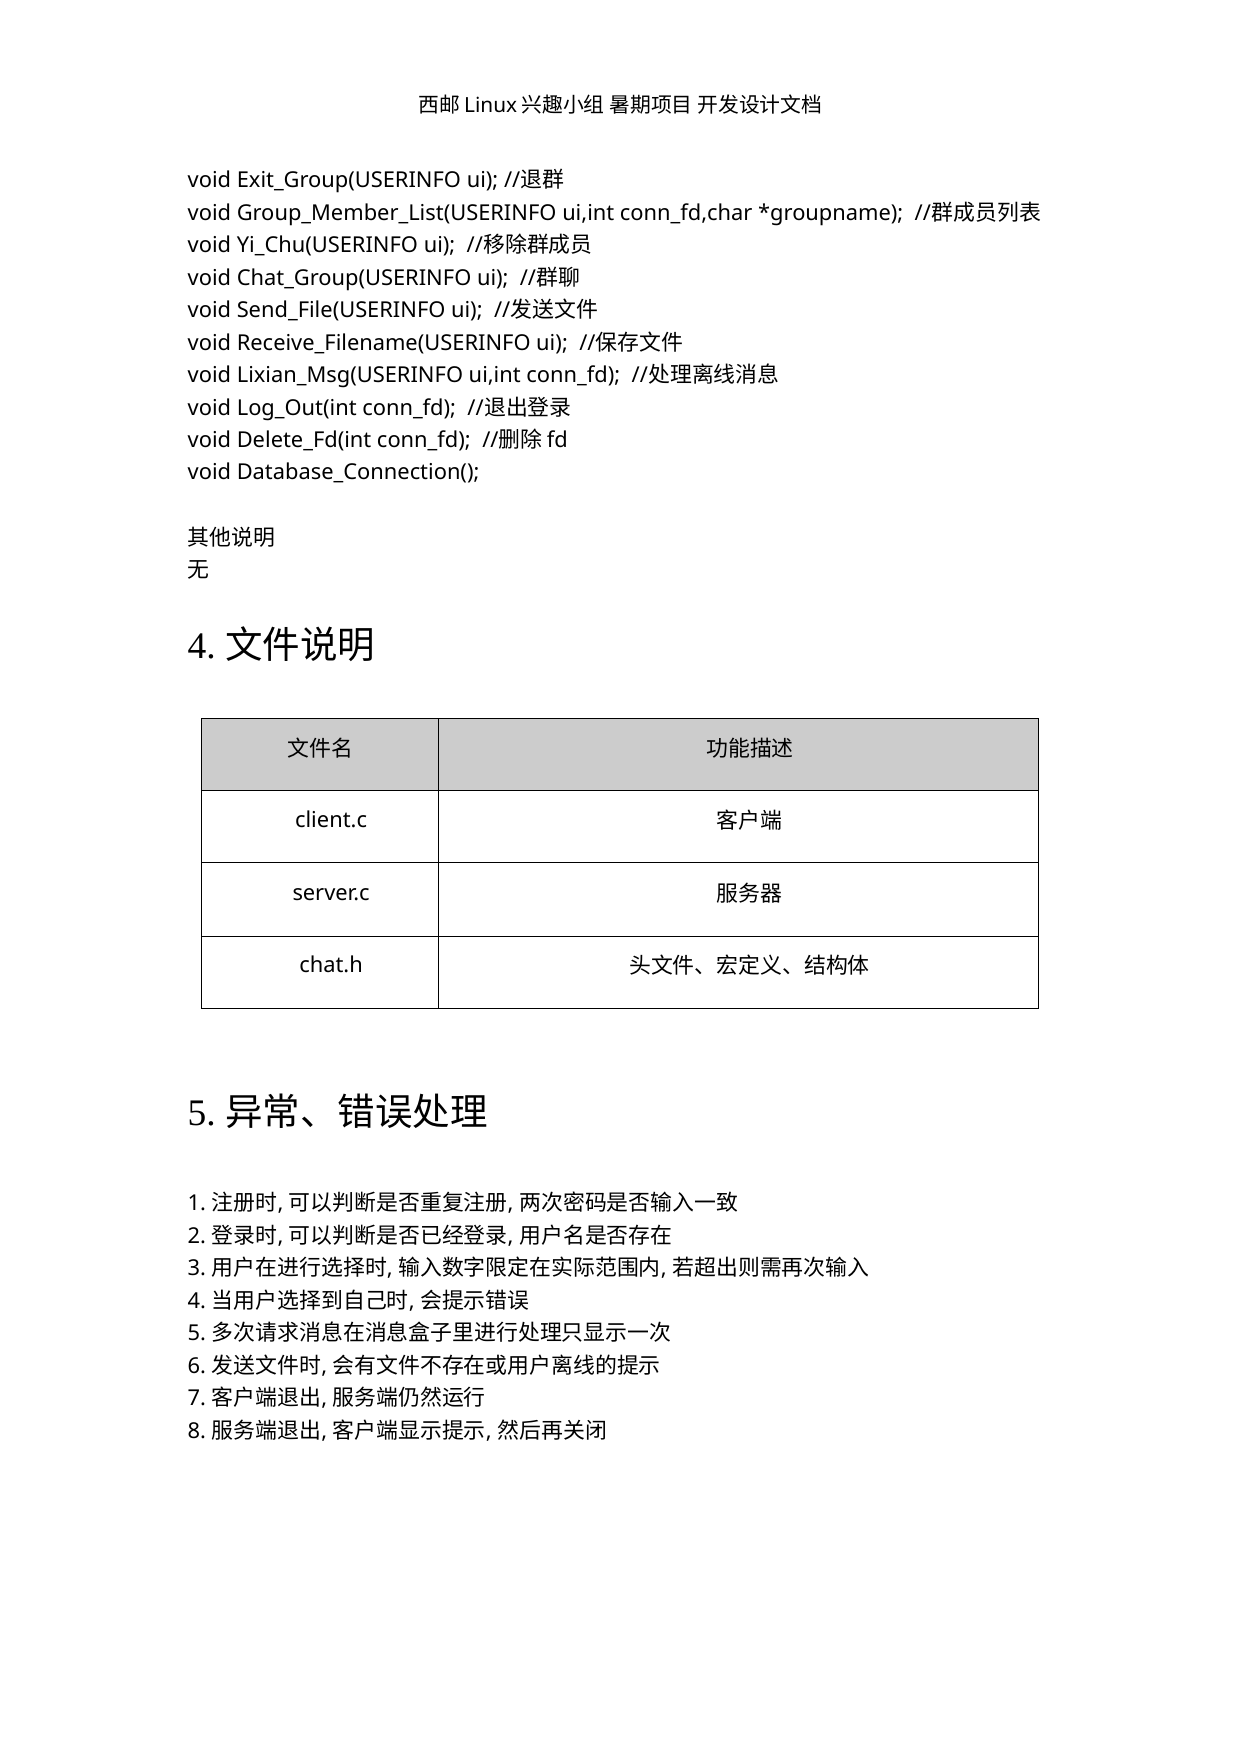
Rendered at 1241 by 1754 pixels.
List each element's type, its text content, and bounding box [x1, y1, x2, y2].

text 无 [187, 552, 1053, 584]
table_header 功能描述 [439, 719, 1038, 790]
text 5. 多次请求消息在消息盒子里进行处理只显示一次 [187, 1315, 1053, 1347]
text void Receive_Filename(USERINFO ui); //保存文件 [187, 324, 1053, 357]
text 6. 发送文件时, 会有文件不存在或用户离线的提示 [187, 1347, 1053, 1380]
table_cell chat.h [202, 937, 438, 1008]
text void Database_Connection(); [187, 454, 1053, 487]
text void Exit_Group(USERINFO ui); //退群 [187, 162, 1053, 194]
text 4. 当用户选择到自己时, 会提示错误 [187, 1282, 1053, 1315]
text void Send_File(USERINFO ui); //发送文件 [187, 292, 1053, 324]
table_cell server.c [202, 863, 438, 936]
subtitle 文件说明 [187, 609, 1053, 674]
table_cell 服务器 [439, 863, 1038, 936]
subtitle 异常、错误处理 [187, 1076, 1053, 1141]
text void Yi_Chu(USERINFO ui); //移除群成员 [187, 227, 1053, 259]
text void Lixian_Msg(USERINFO ui,int conn_fd); //处理离线消息 [187, 357, 1053, 389]
text void Delete_Fd(int conn_fd); //删除fd [187, 422, 1053, 454]
text 2. 登录时, 可以判断是否已经登录, 用户名是否存在 [187, 1217, 1053, 1250]
text 1. 注册时, 可以判断是否重复注册, 两次密码是否输入一致 [187, 1185, 1053, 1217]
text 3. 用户在进行选择时, 输入数字限定在实际范围内, 若超出则需再次输入 [187, 1250, 1053, 1282]
text void Chat_Group(USERINFO ui); //群聊 [187, 259, 1053, 292]
text 8. 服务端退出, 客户端显示提示, 然后再关闭 [187, 1412, 1053, 1445]
text 7. 客户端退出, 服务端仍然运行 [187, 1380, 1053, 1412]
table_cell 头文件、宏定义、结构体 [439, 937, 1038, 1008]
text void Group_Member_List(USERINFO ui,int conn_fd,char *groupname); //群成员列表 [187, 194, 1053, 227]
text void Log_Out(int conn_fd); //退出登录 [187, 389, 1053, 422]
table_cell client.c [202, 791, 438, 862]
table_header 文件名 [202, 719, 438, 790]
text 其他说明 [187, 519, 1053, 552]
table_cell 客户端 [439, 791, 1038, 862]
